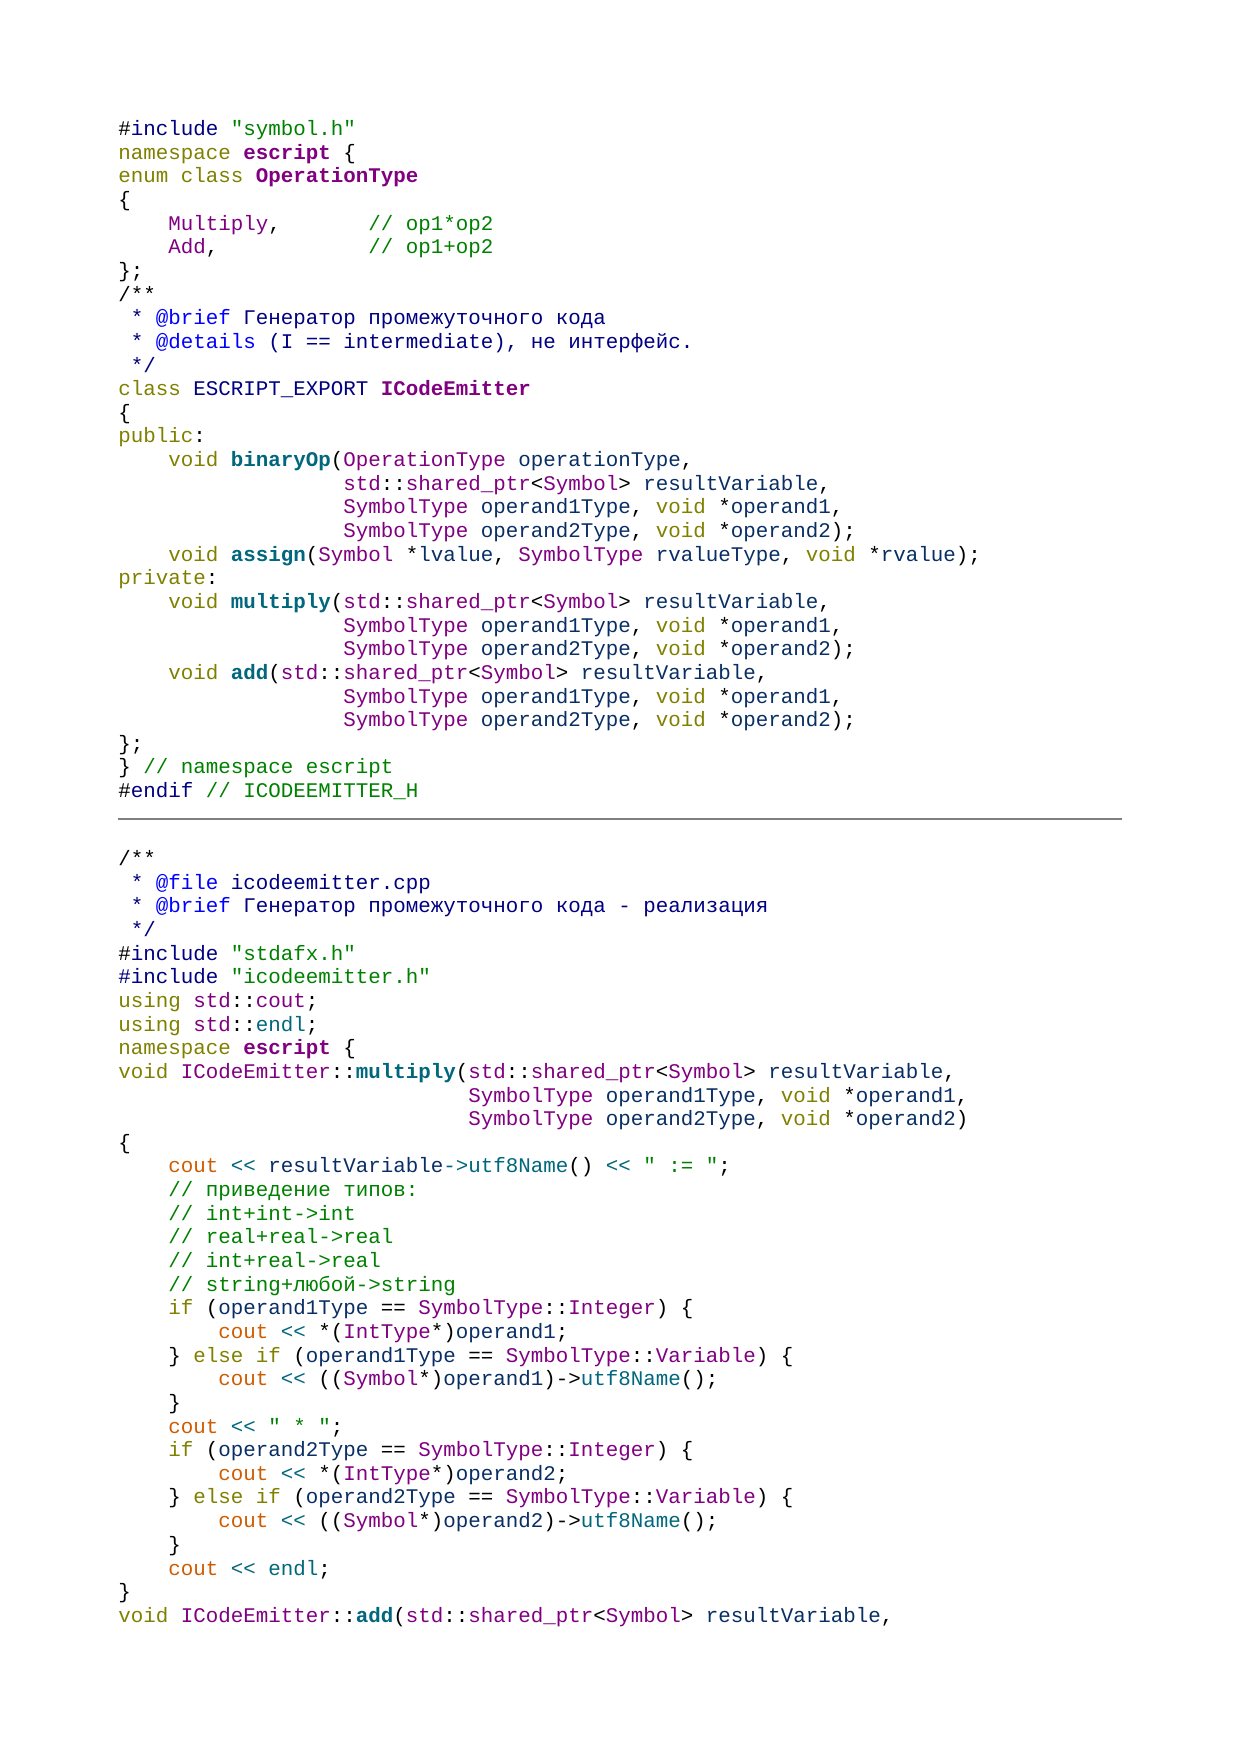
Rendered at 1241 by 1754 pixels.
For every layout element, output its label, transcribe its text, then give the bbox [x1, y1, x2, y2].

text SymbolType operand2Type, void *operand2); [118, 520, 1122, 544]
text cout << ((Symbol*)operand1)->utf8Name(); [118, 1368, 1122, 1392]
text // приведение типов: [118, 1179, 1122, 1203]
text #endif // ICODEEMITTER_H [118, 780, 1122, 804]
text /** [118, 848, 1122, 872]
text using std::cout; [118, 990, 1122, 1014]
text { [118, 189, 1122, 213]
text cout << endl; [118, 1557, 1122, 1581]
text // real+real->real [118, 1226, 1122, 1250]
text cout << *(IntType*)operand2; [118, 1463, 1122, 1487]
text } else if (operand1Type == SymbolType::Variable) { [118, 1345, 1122, 1368]
text } [118, 1581, 1122, 1605]
text enum class OperationType [118, 165, 1122, 189]
text } // namespace escript [118, 757, 1122, 780]
text * @brief Генератор промежуточного кода [118, 307, 1122, 331]
text void assign(Symbol *lvalue, SymbolType rvalueType, void *rvalue); [118, 544, 1122, 567]
text * @details (I == intermediate), не интерфейс. [118, 331, 1122, 354]
text { [118, 402, 1122, 426]
text void ICodeEmitter::add(std::shared_ptr<Symbol> resultVariable, [118, 1605, 1122, 1628]
text #include "stdafx.h" [118, 943, 1122, 966]
text */ [118, 354, 1122, 378]
text SymbolType operand1Type, void *operand1, [118, 1084, 1122, 1108]
text if (operand1Type == SymbolType::Integer) { [118, 1297, 1122, 1321]
text class ESCRIPT_EXPORT ICodeEmitter [118, 378, 1122, 402]
text #include "symbol.h" [118, 118, 1122, 142]
text if (operand2Type == SymbolType::Integer) { [118, 1439, 1122, 1463]
text Add, // op1+op2 [118, 236, 1122, 260]
text /** [118, 284, 1122, 307]
text void binaryOp(OperationType operationType, [118, 449, 1122, 473]
text SymbolType operand1Type, void *operand1, [118, 615, 1122, 638]
text * @file icodeemitter.cpp [118, 872, 1122, 895]
text }; [118, 733, 1122, 757]
text SymbolType operand2Type, void *operand2); [118, 638, 1122, 662]
text void ICodeEmitter::multiply(std::shared_ptr<Symbol> resultVariable, [118, 1061, 1122, 1084]
text namespace escript { [118, 1037, 1122, 1061]
text void add(std::shared_ptr<Symbol> resultVariable, [118, 662, 1122, 686]
text } [118, 1392, 1122, 1416]
text } [118, 1534, 1122, 1557]
text cout << ((Symbol*)operand2)->utf8Name(); [118, 1510, 1122, 1534]
text #include "icodeemitter.h" [118, 966, 1122, 990]
text std::shared_ptr<Symbol> resultVariable, [118, 473, 1122, 496]
text namespace escript { [118, 142, 1122, 165]
text SymbolType operand2Type, void *operand2); [118, 709, 1122, 733]
text { [118, 1132, 1122, 1156]
text private: [118, 567, 1122, 591]
text SymbolType operand1Type, void *operand1, [118, 496, 1122, 520]
text */ [118, 919, 1122, 943]
text SymbolType operand1Type, void *operand1, [118, 686, 1122, 709]
text cout << resultVariable->utf8Name() << " := "; [118, 1156, 1122, 1179]
text // int+real->real [118, 1250, 1122, 1274]
text // string+любой->string [118, 1274, 1122, 1297]
text } else if (operand2Type == SymbolType::Variable) { [118, 1487, 1122, 1510]
text cout << *(IntType*)operand1; [118, 1321, 1122, 1345]
text }; [118, 260, 1122, 284]
text cout << " * "; [118, 1416, 1122, 1439]
text // int+int->int [118, 1203, 1122, 1226]
text using std::endl; [118, 1014, 1122, 1037]
text * @brief Генератор промежуточного кода - реализация [118, 895, 1122, 919]
text public: [118, 426, 1122, 449]
text Multiply, // op1*op2 [118, 213, 1122, 236]
text SymbolType operand2Type, void *operand2) [118, 1108, 1122, 1132]
text void multiply(std::shared_ptr<Symbol> resultVariable, [118, 591, 1122, 615]
